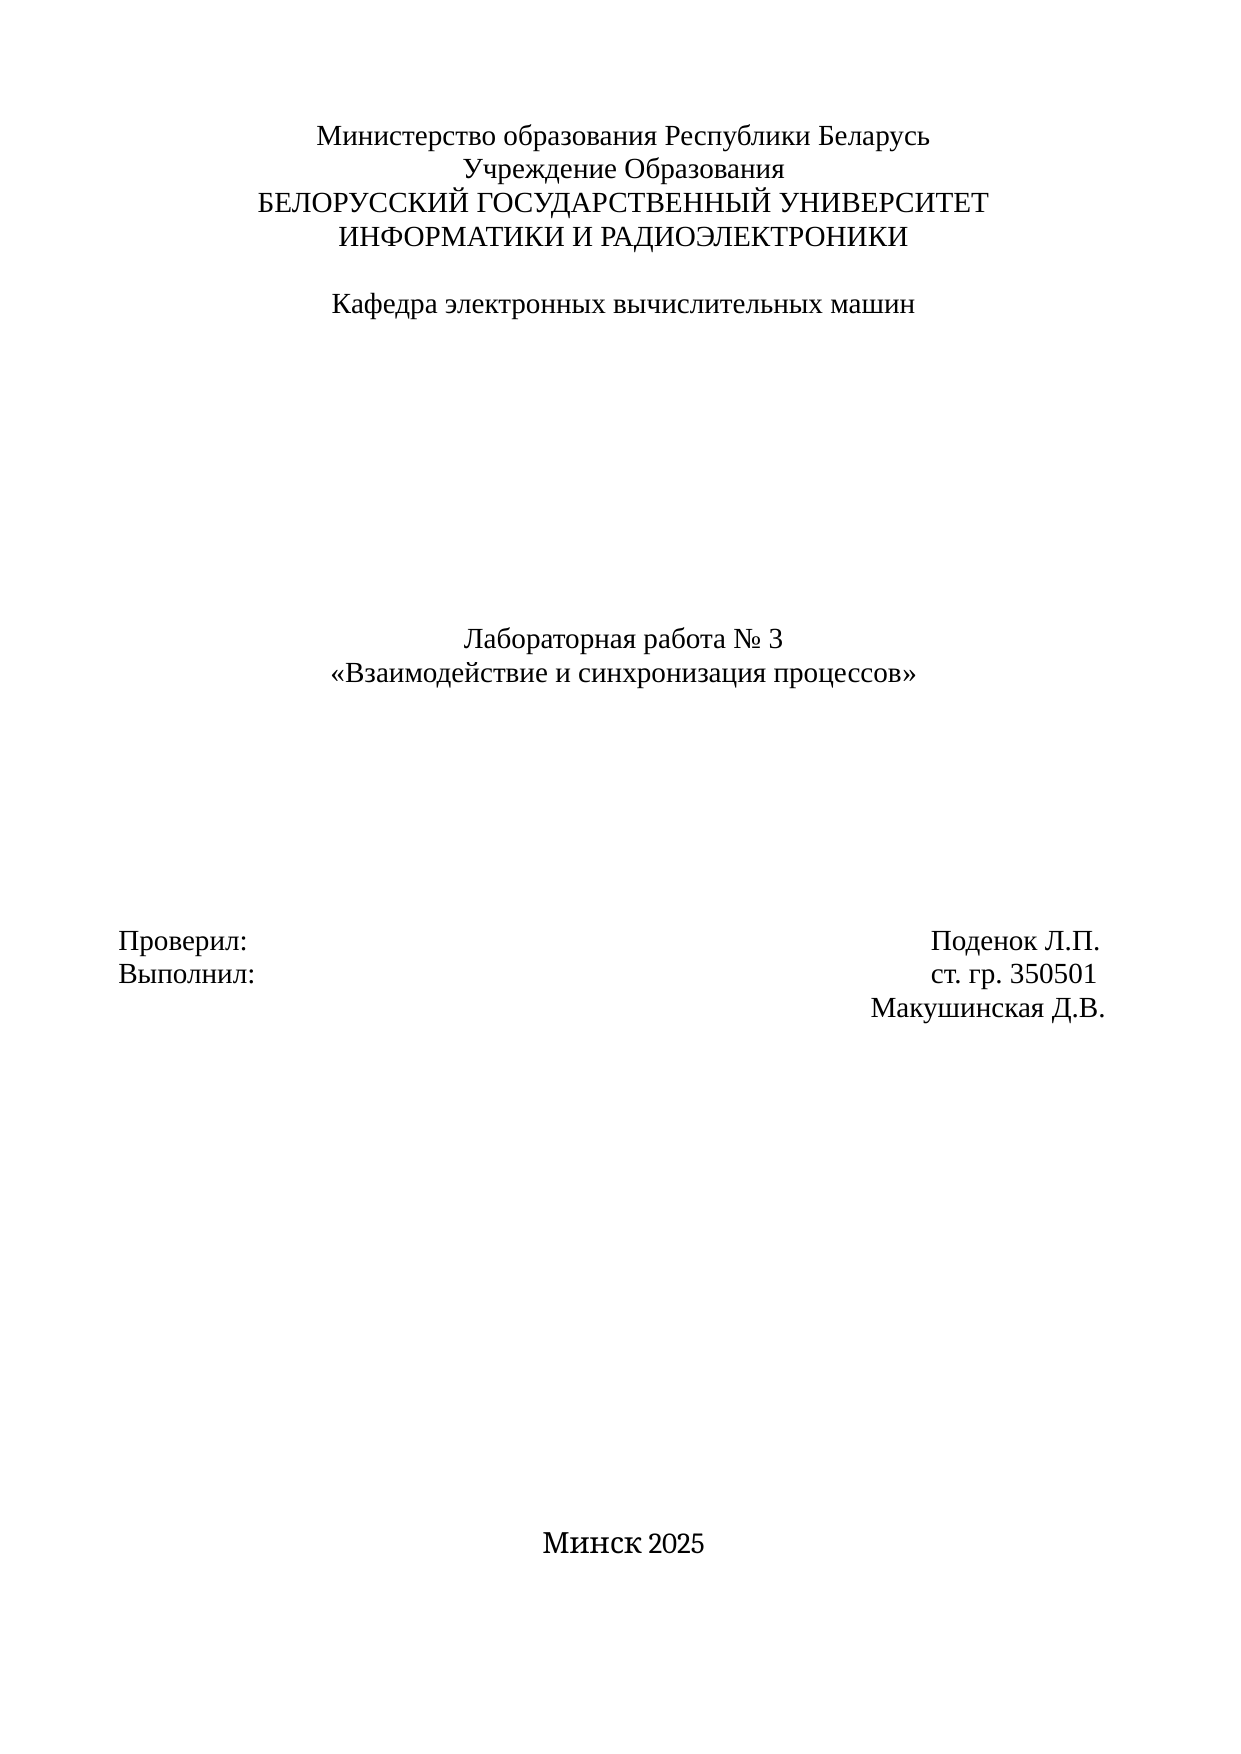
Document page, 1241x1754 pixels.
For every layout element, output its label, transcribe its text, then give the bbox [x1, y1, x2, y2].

text «Взаимодействие и синхронизация процессов» [118, 655, 1128, 688]
text БЕЛОРУССКИЙ ГОСУДАРСТВЕННЫЙ УНИВЕРСИТЕТ [118, 185, 1128, 219]
text Учреждение Образования [118, 152, 1128, 185]
text Министерство образования Республики Беларусь [118, 118, 1128, 152]
text Макушинская Д.В. [118, 990, 1164, 1024]
text Минск 2025 [118, 1527, 1128, 1560]
text Кафедра электронных вычислительных машин [118, 286, 1128, 319]
text Выполнил: ст. гр. 350501 [118, 957, 1128, 990]
text Проверил: Поденок Л.П. [118, 923, 1128, 957]
text Лабораторная работа № 3 [118, 621, 1128, 655]
text ИНФОРМАТИКИ И РАДИОЭЛЕКТРОНИКИ [118, 219, 1128, 252]
